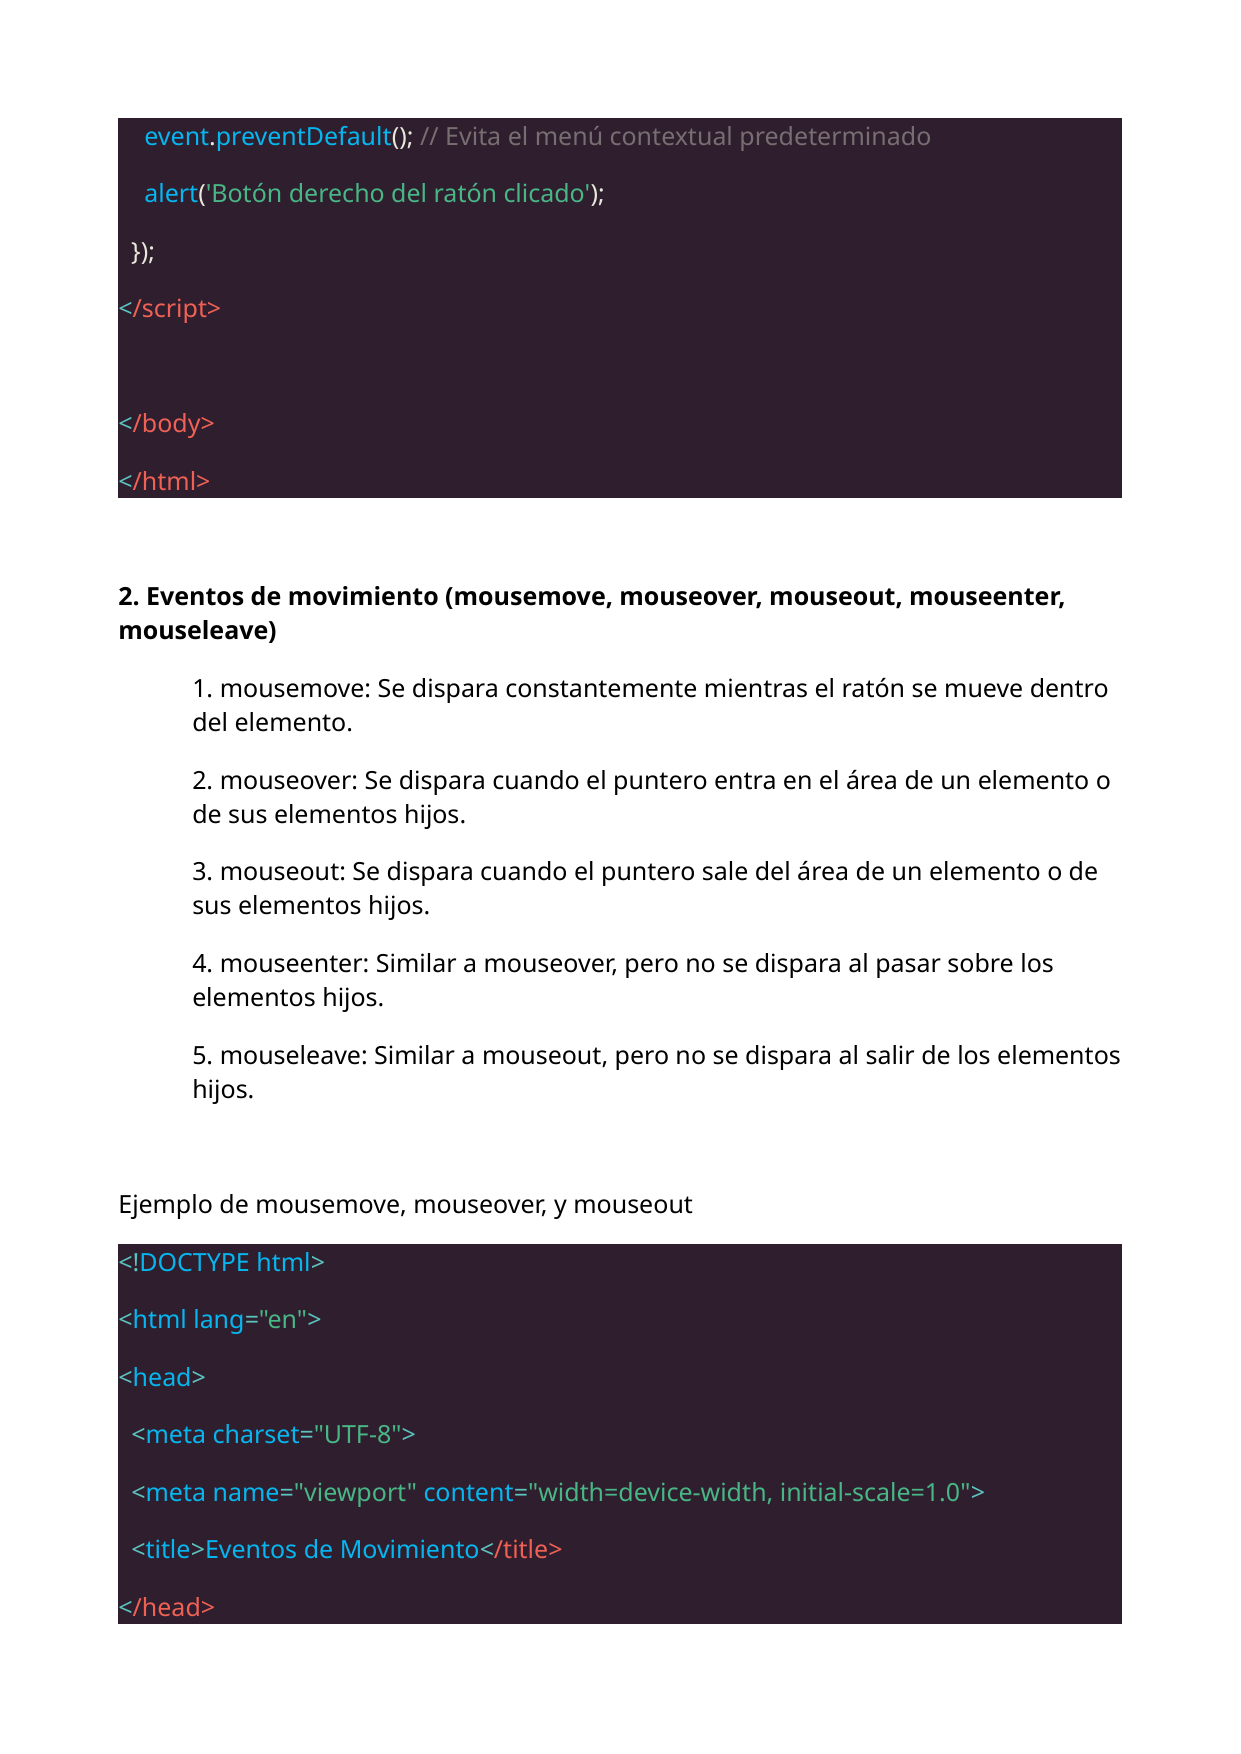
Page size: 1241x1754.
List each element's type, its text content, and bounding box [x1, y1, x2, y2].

text 2. Eventos de movimiento (mousemove, mouseover, mouseout, mouseenter, mouseleave) [118, 579, 1122, 647]
text </head> [118, 1590, 1122, 1624]
text 4. mouseenter: Similar a mouseover, pero no se dispara al pasar sobre los elementos hijos. [192, 946, 1122, 1014]
text event.preventDefault(); // Evita el menú contextual predeterminado [118, 118, 1122, 152]
text <title>Eventos de Movimiento</title> [118, 1532, 1122, 1566]
text 5. mouseleave: Similar a mouseout, pero no se dispara al salir de los elementos hijos. [192, 1037, 1122, 1105]
text </html> [118, 464, 1122, 498]
text <meta name="viewport" content="width=device-width, initial-scale=1.0"> [118, 1474, 1122, 1509]
text <meta charset="UTF-8"> [118, 1417, 1122, 1451]
text 1. mousemove: Se dispara constantemente mientras el ratón se mueve dentro del elemento. [192, 671, 1122, 739]
text }); [118, 233, 1122, 267]
text alert('Botón derecho del ratón clicado'); [118, 176, 1122, 210]
text 3. mouseout: Se dispara cuando el puntero sale del área de un elemento o de sus elementos hijos. [192, 854, 1122, 922]
text </script> [118, 291, 1122, 325]
text <head> [118, 1359, 1122, 1393]
text <html lang="en"> [118, 1302, 1122, 1336]
text 2. mouseover: Se dispara cuando el puntero entra en el área de un elemento o de sus elementos hijos. [192, 762, 1122, 830]
text </body> [118, 406, 1122, 440]
text Ejemplo de mousemove, mouseover, y mouseout [118, 1187, 1122, 1221]
text <!DOCTYPE html> [118, 1244, 1122, 1278]
